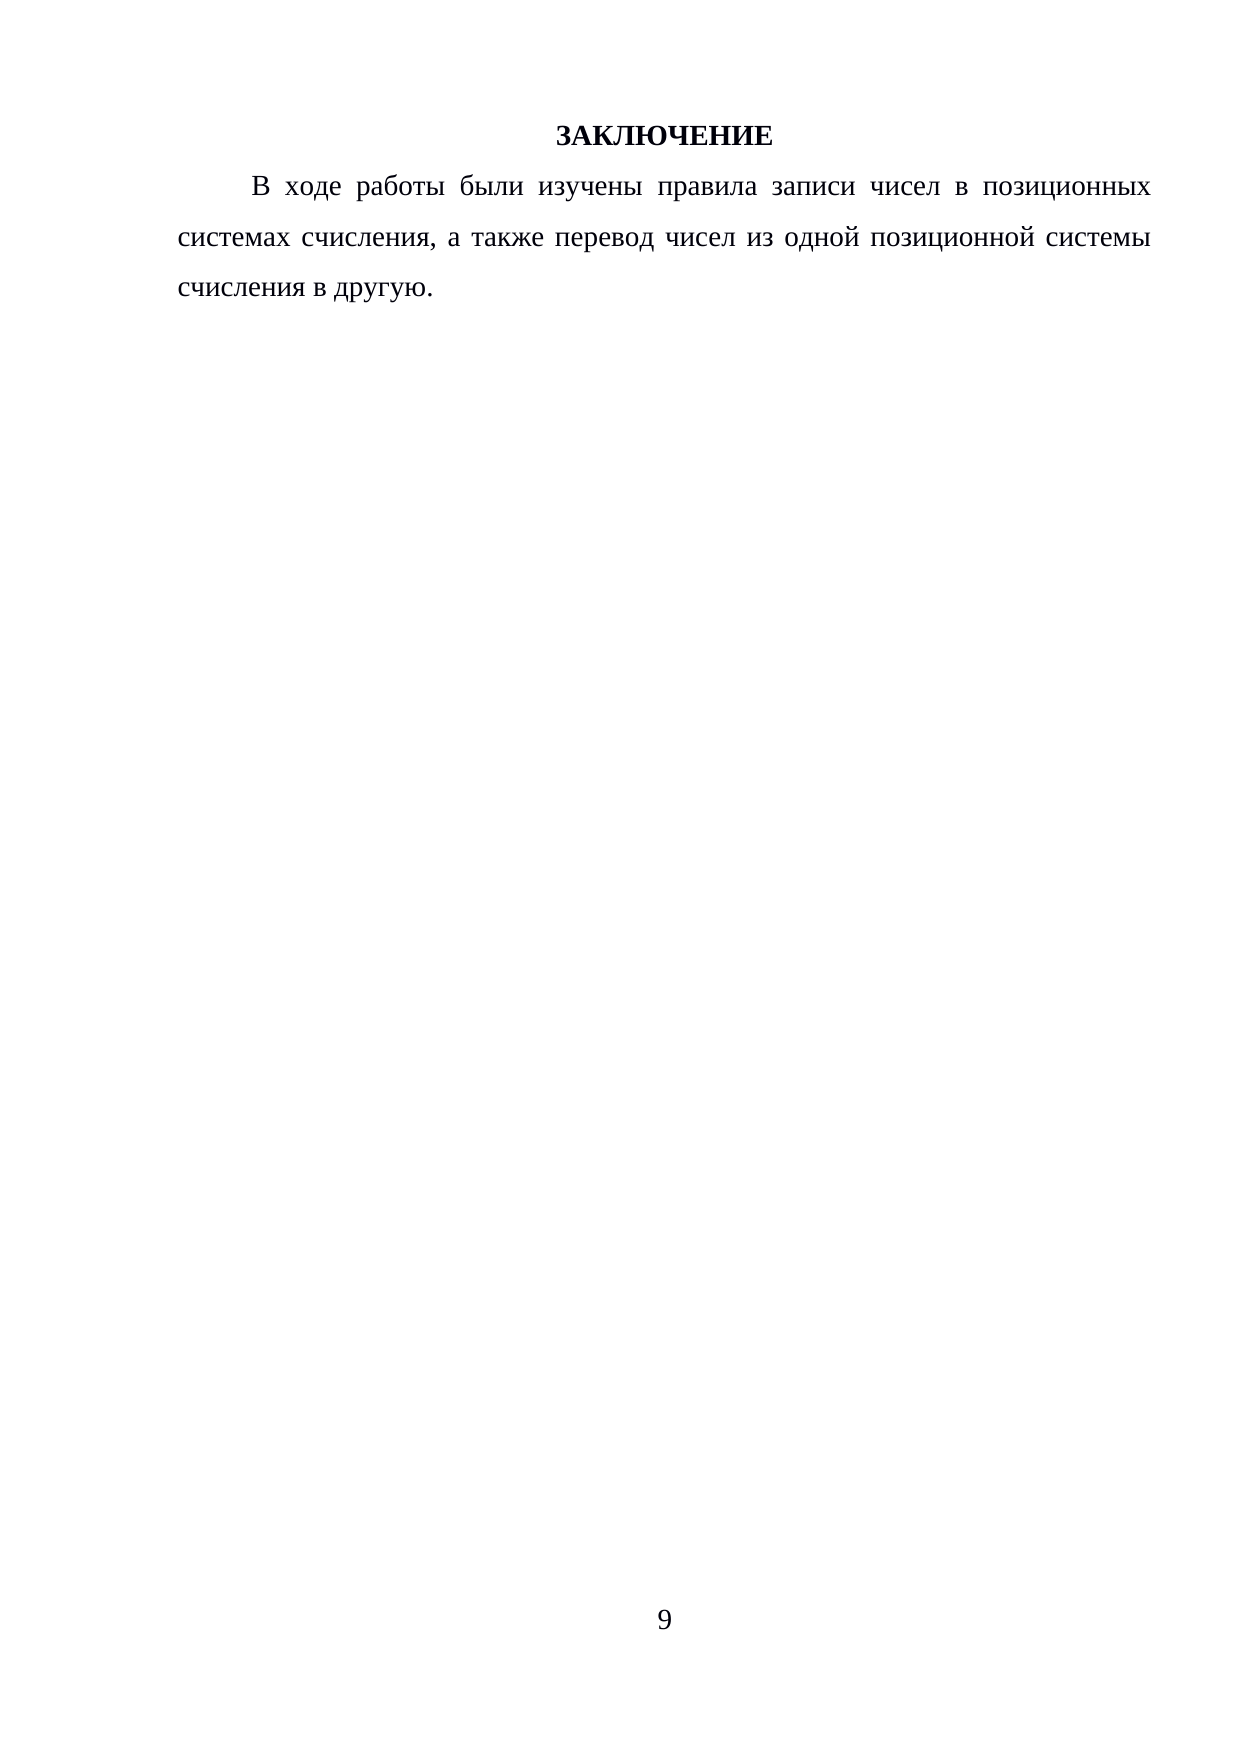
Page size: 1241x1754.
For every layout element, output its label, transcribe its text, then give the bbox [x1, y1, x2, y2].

subtitle ЗАКЛЮЧЕНИЕ [177, 118, 1152, 152]
text В ходе работы были изучены правила записи чисел в позиционных системах счисления, а также перевод чисел из одной позиционной системы счисления в другую. [177, 168, 1152, 303]
